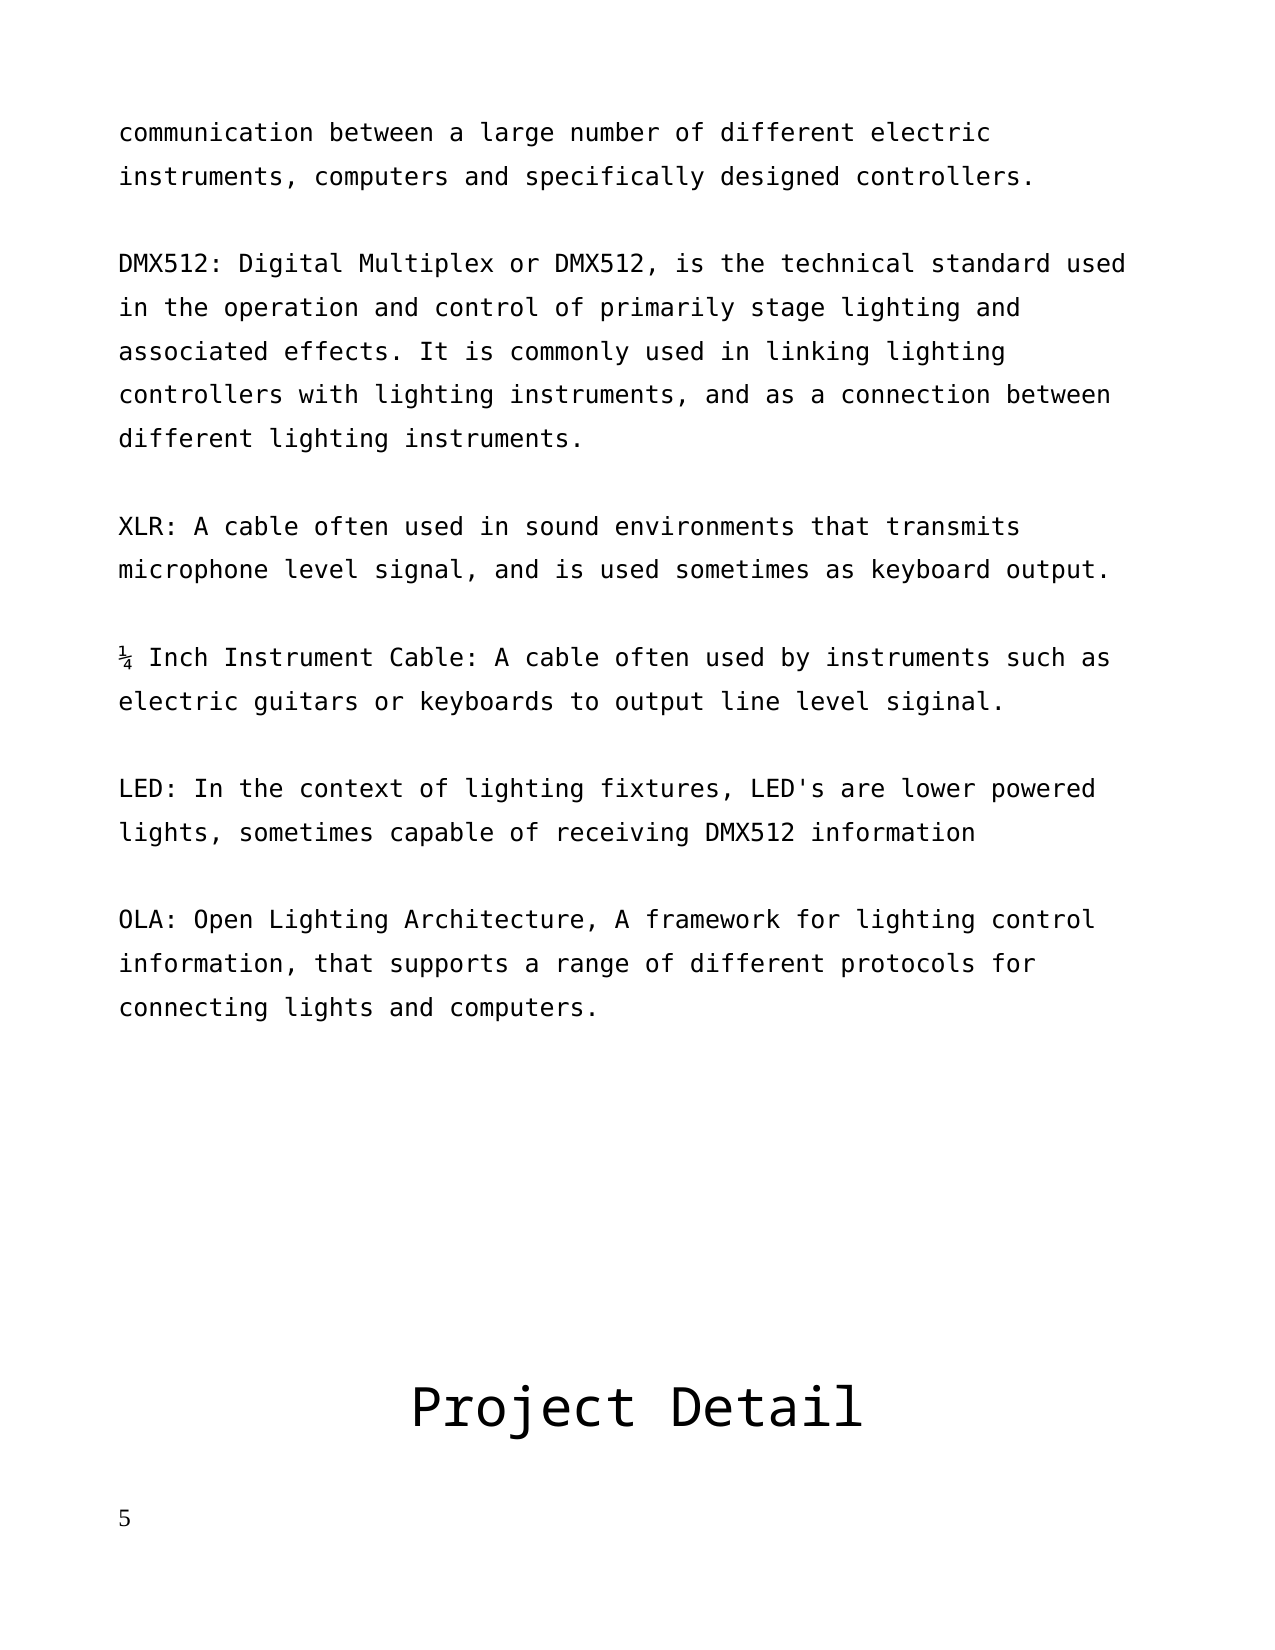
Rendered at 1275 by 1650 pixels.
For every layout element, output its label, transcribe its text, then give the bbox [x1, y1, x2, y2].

text OLA: Open Lighting Architecture, A framework for lighting control information, that supports a range of different protocols for connecting lights and computers. [118, 906, 1157, 1022]
text DMX512: Digital Multiplex or DMX512, is the technical standard used in the operation and control of primarily stage lighting and associated effects. It is commonly used in linking lighting controllers with lighting instruments, and as a connection between different lighting instruments. [118, 249, 1157, 453]
text Project Detail [118, 1369, 1157, 1442]
text ¼ Inch Instrument Cable: A cable often used by instruments such as electric guitars or keyboards to output line level siginal. [118, 643, 1157, 716]
text XLR: A cable often used in sound environments that transmits microphone level signal, and is used sometimes as keyboard output. [118, 512, 1157, 585]
text communication between a large number of different electric instruments, computers and specifically designed controllers. [118, 118, 1157, 191]
text LED: In the context of lighting fixtures, LED's are lower powered lights, sometimes capable of receiving DMX512 information [118, 774, 1157, 847]
